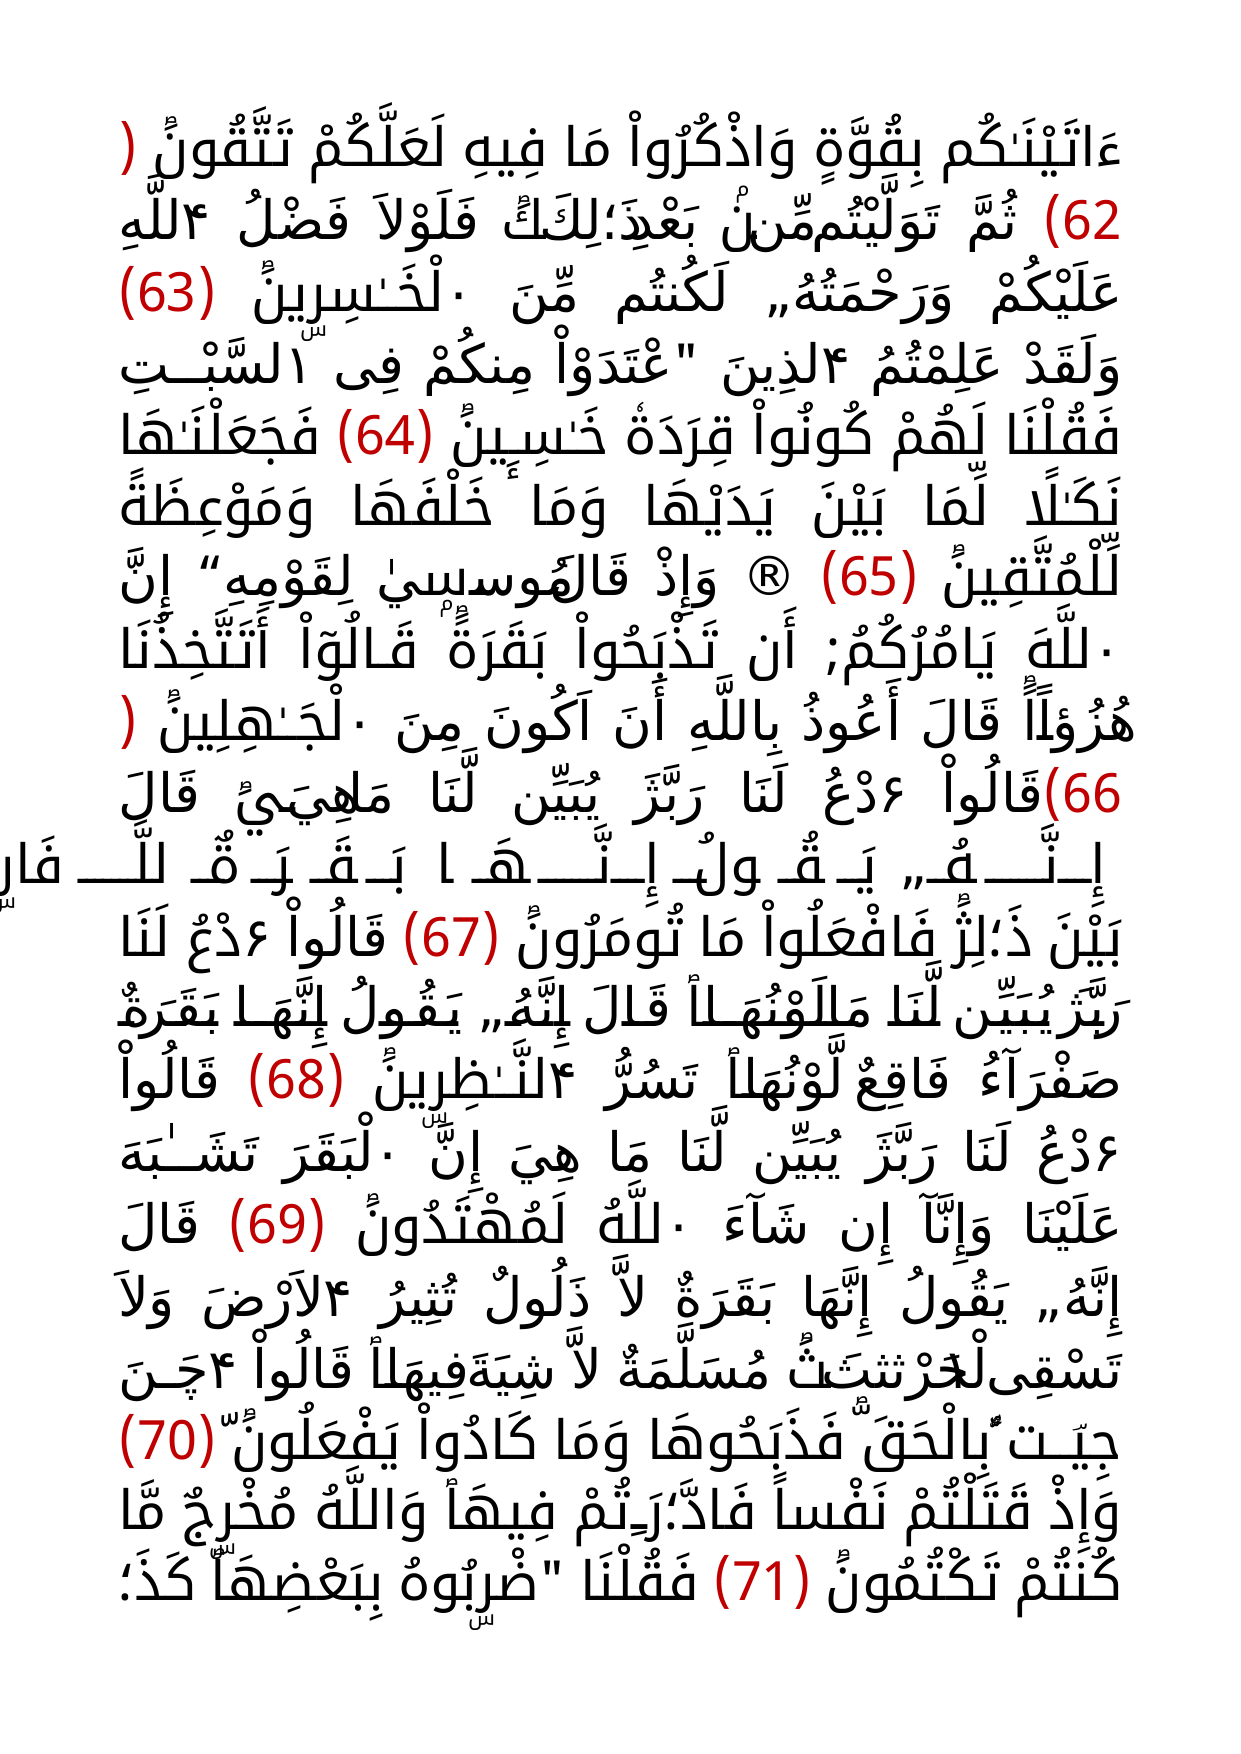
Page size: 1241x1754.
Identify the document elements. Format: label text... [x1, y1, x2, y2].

text بِسْمِ ۱للَّهِ ۱لرَّحْمَـٰنِ ۱لرَّحِيمِ أَلَٓـم؋ّٓؐ ذَ؛لِژَ ۰لْكِتَــٰــبُ لاَ رَيْبَؐ فِيهِ هُديً لِّلْمُتَّقِينَ (1) ۰لذِينَ يُومِنُونَ بِالْغَيْــبِ وَيُقِيمُونَ ۰لصَّلَوٰةَ وَمِمَّا رَزَقْنَـٰهُمْ يُنفِقُونَؐ (2) وَالذِينَ يُومِنُونَ بِمَآ ٱُنزۣلَ إِلَيْژَ وَمَآ ٱُنزۣلَ مِن قَـبْلِژَ وَبِالاَخِرَةِ هُمْ يُوقِنُونَ (3) ٱُوْلَئِژَ عَلَيٰ هُديً مِّن رَّبِّهِمْؐ وَٱُوْلَئِكَ هُمُ ۴ڤْمُفْڤِحُونَؐ (4)إِنَّ ۰لذِينَ كَفَرُواْ سَوَآء٘ عَلَيْهِمُ; ءَآنذَرْتَهُمُ; أَمْ لَمْ تُنذِرْهُمْ لاَ يُومِنُونَؐ (5) خَتَمَ ۰للَّهُ عَلَيٰ قُلُوبِهِمْ وَعَلَيٰ سَمْعِهِمْؐ وَعَلَيٰٓ أَبْصۭــٰرۣهِمْ غِشَــٰوَةٌؐ وَلَهُمْ عَذَاب٘ عَظِيمٌؐ (6) وَمِنَ ۰لنَّاسِ مَنْ يَّقُولُ ءَامَنَّا بِاللَّهِ وَبِالْيَوْمِ ۱لاَخِرۣ وَمَا هُم بِمُومِنِيـنَؐ (7) يُخَــٰدِعُونَ ۰للَّهَ وَالذِينَ ءَامَنُواْؐ وَمَا يُخَــٰدِعُونَ إِلٓاَّ أَنفُسَهُمْ وَمَا يَشْعُرُونَؐ (8) فِى قُلُوبِهِم مَّرَضٌؐ فَزَادَهُمُ ۴للَّهُ مَرَضاًؐ وَلَهُمْ عَذَاببب٘ اَلِيمُۢ بِمَا كَانُواْ يُكَذِّبُونَؐ (9) وَإِذَا قِيلَ لَهُمْ لاَ تُفْسِدُواْ فِى ۱لاَرْضِ قَالُوٓاْ إِنَّمَا نَحْنُ مُصْلِحُونَؐ (10) أَلٓاَ إِنَّهُمْ هُمُ ۴لْمُفْسِدُونَ وَچَكِن لاَّ يَشْعُرُونَؐ (11) وَإِذَا قِيلَ لَهُمُ; ءَامِنُواْ كَمَآ ءَامَنَ ۰لنَّاسُ قَالُوٓاْ أَنُومِنُ كَمَآ ءَامَنَ ۰لسُّفَهَآءُؐ اَ۬لٓاَ إِنَّهُمْ هُمُ ۴لسُّفَهَآءُ وَچَكِن لاَّ يَعْلَمُونَؐ (12) وَإِذَا لَقُواْ ۴لذِينَ ءَامَنُواْ قَالُوٓاْ ءَامَنَّاؐ وَإِذَا خَلَوۣاْ اِلَيٰ شَيَـٰطِينِهِمْ قَالُوٓاْ إِنَّا مَعَكُمُ; إِنَّمَا نَحْنُ مُسْتَهْزۣءُونَؐ (13) ۰للَّهُ يَسْتَهْزۣﻯُٔ بِهِمْ وَيَمُـدُّهُمْ فِى طُـغْـيَــٰنِهِمْ يَعْمَهُونَؐ (14) ﭐُوْلَئِكَ۰لذِيـنَ "شْتَرَوُاْ ۴لضَّچَلَةَ بِالْهُدۭيٰ فَمَا رَبِحَت تِّجَــٰرَتُهُمْ وَمَا كَانُواْ مُهْتَدِينَؐ (15) ® مَثَلُهُمْ كَمَثَلِ ۱ﻟ﮲ 'سْتَوْقَدَ نَاراً فَلَمَّآ أَضَآءَتْ مَا حَوْلَهُؐ„ ذَهَــبَ ۰للَّهُ بِنُورۣهِمْ وَتَرَكَهُمْ فِى ظُلُمَــٰــتٍ لاَّ يُبْصِرُونَؐ (16) صُمّٛ بُكْم٘ عُمْيٌ فَهُمْ لاَ يَرْجِعُونَؐ (17) أَوْ كَصَيِّبٍ مِّنَ ۰لسَّمَآءِ فِيهِ ظُلُمَـٰتٌ وَرَعْدٌ وَبَرْقٌؐ يَجْعَلُونَ أَصَــٰبِعَهُمْ فِىٓ ءَاذَانِهِم مِّـنَ ۰لصَّوَ؛عِقِ حَذَرَ ۰لْمَوْتِؐ وَاللَّهُ مُحِيطٛ بِالْكۭـٰفِـرۣينَؐ (18) يَكَادُ ۴لْبَرْقُ يَخْطَفُ أَبْصَـٰرَهُمْؐ كُلَّمَآ أَضَآءَ لَهُم مَّشَوْاْ فِيهِؐ وَإِذَآ أَظْلَمَ عَلَيْهِمْ قَامُواْؐ وَلَوْ شَآءَ ۰للَّهُ لَذَهَــبَ بِسَمْعِهِمْ وَأَبْصۭـٰرۣهِمُؐ; إِنَّ ۰للَّهَ عَلَيٰ كُلِّ شَيْءٍ قَدِيرٌؐ (19) يَـٰٓأَيُّهَا ۰لنَّاسُ ۶عْبُدُواْ رَبَّكُمُ ۴ﻟ﮲ خَلَقَكُمْ وَالذِينَ مِن قَبْلِكُمْ لَعَلَّكُمْ تَتَّقُونَؐ (20) ۰ﻟ﮲ جَعَلَ لَكُمُ ۴لاَرْضَ فِرَ؛شاً وَالسَّمَآءَ بِنَآءً وَأَنزَلَ مِنَ ۰لسَّمَآءِ مَآءً فَأَخْرَجَ بِهِ” مِنَ ۰لثَّمَرَ؛تِ رۣزْقاً لَّكُمْؐ فَلاَ تَجْعَلُواْ لِلهِ أَندَاداً وَأَنتُمْ تَعْلَمُونَؐ (21) وَإِن كُنتُمْ فِى رَيْــبٍ مِّمَّا نَزَّلْنَا عَلَيٰ عَبْدِنَا فَاتُواْ بِسُورَةٍ مِّن مِّثْلِهِؐ/ وَادْعُواْ شُهَدَآءَكُم مِّن دُونِ ۱للَّهِ إِن كُنتُمْ صَـٰدِقِـينَؐ (22) فَإِن لَّمْ تَفْعَلُواْ وَلَن تَفْعَلُــواْ فَاتَّقُواْ ۴لنَّـارَ ۰لتِى وَقُودُهَا ۰لنَّاسُ وَالْحِجَارَةُؐ ٱُعِـدَّتْ لِلْكۭـٰفِـرۣينَؐ (23) وَبَشِّرۣ ۱لذِينَ ءَامَنُواْ وَعَمِلُواْ ۴ڤصَّـٰڤِحَـٰــتِ أَنَّ لَهُمْ جَنَّـٰــتٍ تَجْرۣﻯ مِن تَحْتِهَا ۰لاَنْهَــٰرُؐ كُلَّمَا رُزۣقُواْ مِنْهَا مِن ثَمَرَةٍ رّۣزْقاً قَالُواْ هَـٰذَا ۰ﻟ﮲ رُزۣقْنَا مِن قَـبْلُؐ وَٱُتُواْ بِهِ” مُتَشَـٰبِهاًؐ وَلَهُمْ فِيهَآ أَزْوَ؛جٌ مُّطَهَّرَةٌؐ وَهُمْ فِيهَا خَـٰلِدُونَؐ (24) © إِنَّ ۰للَّهَ لاَ يَسْتَحْـىِ“ أَنْ يَّضْرۣبَ مَثَلًا مَّا بَعُوضَةً فَمَا فَوْقَهَاؐ فَأَمَّا ۰لذِينَ ءَامَنُواْ فَيَعْلَمُونَ أَنَّهُ ۴لْحَقُّ مِن رَّبِّهِمْؐ وَأَمَّا ۰لذِينَ كَفَرُواْ فَيَقُولُونَ مَاذَآ أَرَادَ ۰للَّهُ بِهَـٰذَا مَثَلًؐا يُضِلُّ بِهِ” كَثِيراً وَيَهْدِى بِهِ” كَثِيراًؐ وَمَا يُضِلُّ بِهِ“ إِلاَّ ۰لْفَــٰسِقِينَ (25) ۰لذِيـنَ يَنقُضُونَ عَهْدَ ۰للَّهِ مِنۢ بَعْدِ مِيثَـٰقِهِ” وَيَقْطَعُونَ مَآ أَمَرَ۰للَّهُ بِهِ“ أَنْ يُّوصَلَ وَيُفْسِدُونَ فِى ۱لاَرْضِؐ ﭐُوْلَئِكَ هُمُ ۴لْخَــٰسِرُونَؐ (26) كَيْفَ تَكْفُرُونَ بِاللَّهِ وَكُنتُمُ; أَمْوَ؛تاً فَأَحْيۭاكُمْ ثُمَّ يُمِيتُكُمْؐ ثُمَّ يُحْيِيكُمْ ثُمَّ إِلَيْهِ تُرْجَعُونَؐ (27) هُوَ ۰ﻟ﮲ خَلَقَ لَكُم مَّا فِى ۱لاَرْضِ جَمِيعاًؐ ثُمَّ "سْتَوۭيٰٓ إِلَي ۰لسَّمَآءِ فَسَوّۭيٰهُنَّ سَبْعَ سَمَــٰوَ؛تٍؐ وَهُوَ بِكُلِّ شَيْءٖ عَلِيمٌؐ (28) وَإِذْ قَالَ رَبُّكَ لِلْمَلَئِكَةِ إِنِّـﻰ جَاعِلٌ فِى ۱لاَرْضِ خَلِيفَةًؐ قَالُوٓاْ أَتَجْعَلُ فِيهَا مَنْ يُّفْسِدُ فِيهَا وَيَسْفِكُ ۴لدِّمَآءَ وَنَحْنُ نُسَبِّحُ بِحَمْدِكَ وَنُقَدِّسُ لَكَؐ قَالَ إِنِّيَ أَعْلَمُ مَا لاَ تَعْلَمُونَؐ (29) وَعَلَّمَ ءَادَمَ ۰لاَسْمَآءَ كُلَّهَا ثُمَّ عَرَضَهُمْ عَلَي ۰لْمَلَئِكَةِ فَقَالَ أَنۢبِـُٔونِـى بِأَسْمَآءِ هَـٰٓؤُلٓاَءِ ان كُنتُمْ صَـٰدِقِينَؐ (30) قَالُواْ سُبْحَــٰنَكَ لاَ عِلْمَ لَنَآ إِلاَّ مَا عَلَّمْتَنَآ إِنَّكَ أَنتَ ۰لْعَلِيمُ ۴لْحَكِيمُؐ (31) قَالَ يَـٰٓــَٔادَمُ أَنۢبِـيؔهُم بِأَسْمَآئِهِمْؐ فَلَمَّآ أَنۢبَأَهُم بِأَسْمَآئِهِمْ قَالَ أَلَمَ اَقُل لَّكُمُ; إِنِّيَ أَعْلَمُ غَيْــبَ ۰لسَّمَـٰوَ؛تِ وَالاَرْضِ وَأَعْلَمُ مَا تُبْدُونَ وَمَا كُنتُمْ تَكْتُمُونَؐ (32) ® وَإِذْ قُلْنَا لِلْمَلَئِكَةِ ۹سْجُدُواْ ءَلِادَمَ فَسَجَدُوٓاْؐ إِلٓاَّ إِبْلِيسَ أَبۭيٰ وَاسْتَكْبَرَ وَكَانَ مِنَ ۰لْكۭـٰفِرۣينَؐ (33) وَقُلْنَا يَـٰٓــَٔادَمُ ۶سْكُنَ اَنــتَ وَزَوْجُكَ ۰لْجَنَّةَ وَكُلاَ مِنْهَا رَغَداٗ حَيْــثُ ﺷِﻴْٔـﺘُـمَاؐ وَلاَ تَقْرَبَا هَـٰذِهِ ۱لشَّجَرَةَ فَتَكُونَا مِنَ ۰لظَّـٰلِمِينَؐ (34) فَأَزَلَّهُمَا ۰لشَّيْطَـٰنُ عَنْهَا فَأَخْرَجَهُمَا مِمَّا كَانَا فِيهِؐ وَقُلْنَا "هْبِطُواْؐ بَعْضُكُمْ لِبَعْـضٖ عَدُوٌّؐ وَلَكُمْ فِى ۱لاَرْضِ مُسْتَقَرٌّ وَمَتَــٰع٘ اِلَيٰ حِينٍؐ (35) فَتَلَقّۭيٰٓ ءَادَمُ مِن رَّبِّهِ” كَلِمَـٰــتٍ فَتَابببَ عَلَيْهِؐ إِنَّهُ„ هُوَ ۰لتَّوَّابُ ۴لرَّحِيمُؐ (36) قُلْنَا "هْبِطُواْ مِنْهَا جَمِيعاًؐ فَإِمَّا يَاتِيَنَّكُم مِّنِّى هُديً فَمَن تَبِعَ هُدۭايَ فَلاَ خَوْف٘ عَلَيْهِمْ وَلاَ هُمْ يَحْزَنُونَؐ (37) وَالذِينَ كَفَرُواْ وَكَذَّبُواْ بِـَٔايَـٰتِنَآ ٱُوْلَئِكَ أَصْحَــٰــبُ ۴لنّۭارۣ هُمْ فِيهَا خَـٰلِدُونَؐ (38) يَــٰبَنِىٓ إِسْرَآءِيلَ ۸ذْكُرُواْ نِعْمَتِـيَ ۰لتِىٓ أَنْعَمْـتُ عَلَيْكُمْ وَأَوْفُواْ بِعَهْدِﻯٓ ٱُوفِ بِعَهْدِكُمْ وَإِيَّـٰيَ فَارْهَبُونِؐ (39) وَءَامِنُواْ بِمَآ أَنزَلْــتُ مُصَدِّقاً لِّمَا مَعَكُمْ وَلاَ تَكُونُوٓاْ أَوَّلَ كَافِرۣۢ بِهِؐ/ وَلاَ تَشْتَرُواْ بِـَٔايَـٰتِى ثَمَناً قَلِيلًا وَإِيَّـٰيَ فَاتَّقُونِؐ (40) ¥ وَلاَ تَلْبِسُواْ ۴لْحَقَّ بِالْبَـٰطِلِ وَتَكْتُمُواْ ۴لْحَقَّ وَأَنتُمْ تَعْلَمُونَؐ (41) وَأَقِيمُواْ ۴لصَّلَوٰةَ وَءَاتُواْ ۴لزَّكَوٰةَؐ وَارْكَعُواْ مَعَ ۰لرَّ؛كِعِينَؐ (42) أَتَامُرُونَ ۰لنَّاسَ بِالْبِرّۣ وَتَنسَوْنَ أَنفُسَكُمْ وَأَنتُمْ تَتْلُونَ ۰لْكِتَــٰــبَؐ أَفَلاَ تَعْقِلُونَؐ (43) وَاسْتَعِينُواْ بِالصَّبْرۣ وَالصَّلَوٰةِؐ وَإِنَّهَا لَكَبِيرَة٘ اِلاَّ عَلَي ۰لْخَــٰشِعِيـنَ (44) ۰لذِينَ يَظُنُّونَ أَنَّهُم مُّچَقُواْ رَبِّهِمْ وَأَنَّهُمُ; إِلَيْهِ رَ؛جِعُونَؐ (45) يَـٰبَنِىٓ إِسْرَآءِيلَ ۸ذْكُرُواْ نِعْمَتِيَ ۰لتِىٓ أَنْعَمْــتُ عَلَيْكُمْ وَأَنِّـى فَضَّلْتُكُمْ عَلَي ۰لْعَــٰلَمِينَؐ (46) وَاتَّقُواْ يَوْماً لاَّ تَجْزۣى نَفْس٘ عَن نَّفْسٍ شَيْــٔاً وَلاَ يُقْبَلُ مِنْهَا شَفَــٰعَةٌ وَلاَ يُوخَذُ مِنْهَا عَدْلٌ وَلاَ هُمْ يُنصَرُونَؐ (47) وَإِذْ نَجَّيْنَـٰكُم مِّـنَ —الِ فِرْعَوْنَ يَسُومُونَكُمْ سُوٓءَ ۰لْعَذَابببِ يُذَبِّحُونَ أَبْنَآءَكُمْ وَيَسْتَحْيُونَ نِسَآءَكُمْؐ وَفِى ذَ؛لِكُم بَلٓاَءٌ مِّن رَّبِّكُمْ عَظِيمٌؐ (48) وَإِذْ فَرَقْنَا بِكُمُ ۴ڤْبَحْرَ فَأَنجَيْنَـٰكُمْ وَأَغْرَقْنَآ ءَالَ فِرْعَوْنَ وَأَنتُمْ تَنظُرُونَؐ (49) وَإِذْ وَ؛عَدْنَا مُوسۭيٰٓ أَرْبَعِينَ لَيْلَةً ثُمَّ "تَّخَذتُّمُ ۴لْعِجْلَ مِنۢ بَعْدِهِ” وَأَنتُمْ ظَـٰلِمُونَؐ (50) ثُمَّ عَفَوْنَا عَنكُم مِّنۢ بَعْدِ ذَ؛لِكَ لَعَلَّكُمْ تَشْكُرُونَؐ (51) وَإِذَ —اتَيْنَا مُوسَي ۰لْكِتَــٰــبَؐ وَالْفُرْقَانَ لَعَلَّكُمْ تَهْتَدُونَؐ (52) ® وَإِذْ قَالَ مُوسۭيٰ لِقَوْمِهِ” يَـٰقَوْمِ إِنَّكُمْ ظَلَمْتُمُ; أَنفُسَكُم بِاتِّخَاذِكُمُ ۴لْعِجْلَ فَتُوبُوٓاْ إِلَيٰ بَارۣئِكُمْ فَاقْتُلُوٓاْ أَنفُسَكُمْؐ ذَ؛لِكُمْ خَيْرٌ لَّكُمْ عِندَ بَارۣئِكُمْؐ فَتَابببَ عَلَيْكُمُؐ; إِنَّهُ„ هُوَ ۰لتَّوَّابببُ ۴لرَّحِيمُؐ (53) وَإِذْ قُلْتُمْ يَـٰمُوسۭيٰ لَن نُّومِنَ لَكَ حَتَّيٰ نَرَي ۰للَّهَ جَهْرَةً فَأَخَذَتْكُمُ ۴لصَّـٰعِقَةُ وَأَنتُمْ تَنظُرُونَؐ (54) ثُمَّ بَعَثْنَــٰكُم مِّنۢ بَعْدِ مَوْتِكُمْ لَعَلَّكُمْ تَشْكُرُونَؐ (55) وَظَلَّلْنَا عَلَيْكُمُ ۴لْغَمَـٰمَ وَأَنزَلْنَا عَلَيْكُمُ ۴لْمَنَّ وَالسَّلْوۭيٰؐ كُلُواْ مِن طَيِّبَــٰــتِ مَا رَزَقْنَـٰكُمْؐ وَمَا ظَلَمُونَاؐ وَچَكِــن كَانُوٓاْ أَنفُسَهُمْ يَظْلِمُونَؐ (56) وَإِذْ قُلْنَا ۸دْخُلُواْ هَـٰذِهِ ۱لْقَرْيَةَ فَكُلُواْ مِنْهَا حَيْثُ شِيؔتُمْ رَغَداً وَادْخُلُواْ ۴لْبَابببَ سُجَّداً وَقُولُواْ حِطَّةٌ يُغْفَرْ لَكُمْ خَطَـٰيۭـٰكُمْؐ وَسَنَزۣيدُ ۴ڤْمُحْسِنِينَؐ (57) فَبَدَّلَ ۰لذِينَ ظَلَمُواْ قَوْلٗا غَيْرَ ۰ﻟ﮲ قِيلَ لَهُمْ فَأَنزَلْنَا عَلَي ۰لذِينَ ظَلَمُواْ رۣجْزاً مِّنَ ۰لسَّمَآءِ بِمَا كَانُواْ يَفْسُقُونَؐ (58) © وَإِذِ 'سْتَسْقۭيٰ مُوسۭيٰ لِقَوْمِهِ” فَقُلْنَا "ضْرۣب بِّعَصَاكَ ۰لْحَجَـرَؐ فَانفَجَرَتْ مِنْهُ èثْنَتَا عَشْرَةَ عَيْناًؐ قَدْ عَلِمَ كُلُّ ٱُنَاسٍ مَّشْرَبَهُمْؐ كُلُواْ وَاشْرَبُواْ مِن رّۣزْقِ ۱للَّهِؐ وَلاَ تَعْثَوْاْ فِى ۱لاَرْضِ مُفْسِدِينَؐ (59) وَإِذْ قُلْتُمْ يَـٰمُوسۭيٰ لَن نَّصْبِرَ عَلَيٰ طَعَامٍ وَ؛حِدٍ فَادْعُ لَنَا رَبَّكَ يُخْرۣجْ لَنَا مِمَّا تُنۢبِــتُ ۴لاَرْضُ مِنۢ بَقْلِهَا وَقِثَّآئِهَا وَفُومِهَا وَعَدَسِهَا وَبَصَلِهَاؐ قَالَ أَتَسْتَبْدِلُونَ۰ﻟ﮲ هُوَ أَدْنۭيٰ بِاﻟ﮲ هُوَ خَيْر٘ؐ 'هْبِطُواْ مِصْراً فَإِنَّ لَكُم مَّا سَأَلْتُمْؐ وَضُرۣبَــتْ عَلَيْهِمُ ۴لذِّلَّةُ وَالْمَسْكَنَةُ وَبَآءُو بِغَضَــبٍ مِّنَ ۰للَّهِؐ ذَ؛لِكَ بِأَنَّهُمْ كَانُواْ يَكْفُرُونَ بِـَٔايَــٰــتِ ۱للَّهِ وَيَقْتُلُونَ ۰لنَّبِيٓــٕﯧنَ بِغَيْرۣ ۱لْحَقﱢّؐ ذَ؛لِكَ بِمَا عَصَواْ وَّكَانُواْ يَعْتَدُونَؐ (60) إِنَّ ۰لذِينَ ءَامَنُواْ وَالذِينَ هَادُواْ وَالنَّصَـٰرۭيٰ وَالصَّـٰبِينَ مَنَ —امَنَ بِاللَّهِ وَالْيَوْمِ ۱لاَخِرۣ وَعَمِلَ صَـٰڤِحاً فَلَهُمُ; أَجْرُهُمْ عِندَ رَبِّهِمْ وَلاَ خَوْف٘ عَلَيْهِمْ وَلاَ هُمْ يَحْزَنُونَؐ (61) وَإِذَ اَخَذْنَا مِيثَـــٰقَكُمْ وَرَفَعْنَا فَوْقَكُمُ ۴لطُّورَؐ خُذُواْ مَآ ءَاتَيْنَـٰكُم بِقُوَّةٍ وَاذْكُرُواْ مَا فِيهِ لَعَلَّكُمْ تَتَّقُونَؐ (62) ثُمَّ تَوَلَّيْتُم مِّنۢ بَعْدِ ذَ؛لِكَؐ فَلَوْلاَ فَضْلُ ۴للَّهِ عَلَيْكُمْ وَرَحْمَتُهُ„ لَكُنتُم مِّنَ ۰لْخَــٰسِرۣينَؐ (63) وَلَقَدْ عَلِمْتُمُ ۴لذِينَ "عْتَدَوْاْ مِنكُمْ فِى ۱لسَّبْــتِ فَقُلْنَا لَهُمْ كُونُواْ قِرَدَةٗ خَـٰسِـِٕينَؐ (64) فَجَعَلْنَـٰهَا نَكَـٰلًا لِّمَا بَيْنَ يَدَيْهَا وَمَا خَلْفَهَا وَمَوْعِظَةً لِّلْمُتَّقِينَؐ (65) ® وَإِذْ قَالَ مُوسۭيٰ لِقَوْمِهِ“ إِنَّ ۰للَّهَ يَامُرُكُمُ; أَن تَذْبَحُواْ بَقَرَةًؐ قَـالُوٓاْ أَتَتَّخِذُنَا هُزُؤاًؐ قَالَ أَعُوذُ بِاللَّهِ أَنَ اَكُونَ مِنَ ۰لْجَــٰهِلِينَؐ (66)قَالُواْ ۶دْعُ لَنَا رَبَّژَ يُبَيِّن لَّنَا مَا هِيَؐ قَالَ إِنَّهُ„ يَقُولُ إِنَّهَا بَقَرَةٌ لاَّ فَارۣضٌ وَلاَ بِكْر٘ؐ عَوَانٛ بَيْنَ ذَ؛لِژَؐ فَافْعَلُواْ مَا تُومَرُونَؐ (67) قَالُواْ ۶دْعُ لَنَا رَبَّژَ يُبَيِّن لَّنَا مَا لَوْنُهَاؐ قَالَ إِنَّهُ„ يَقُولُ إِنَّهَا بَقَرَةٌ صَفْرَآءُ فَاقِعٌ لَّوْنُهَاؐ تَسُرُّ ۴لنَّــٰظِرۣينَؐ (68) قَالُواْ ۶دْعُ لَنَا رَبَّژَ يُبَيِّن لَّنَا مَا هِيَ إِنَّ ۰لْبَقَرَ تَشَــٰبَهَ عَلَيْنَا وَإِنَّآ إِن شَآءَ ۰للَّهُ لَمُهْتَدُونَؐ (69) قَالَ إِنَّهُ„ يَقُولُ إِنَّهَا بَقَرَةٌ لاَّ ذَلُولٌ تُثِيرُ ۴لاَرْضَ وَلاَ تَسْقِى ۱لْحَرْثثثَؐ مُسَلَّمَةٌ لاَّ شِيَةَ فِيهَاؐ قَالُواْ ۴چَـنَ جِيؔــتَ بِالْحَقﱢّؐ فَذَبَحُوهَا وَمَا كَادُواْ يَفْعَلُونَؐ (70) وَإِذْ قَتَلْتُمْ نَفْساً فَادَّ؛رَﹻتُمْ فِيهَاؐ وَاللَّهُ مُخْرۣجٌ مَّا كُنتُمْ تَكْتُمُونَؐ (71) فَقُلْنَا "ضْرۣبُوهُ بِبَعْضِهَاؐ كَذَ؛لِژَ يُحْىِ ۱للَّهُ ۴لْمَوْتۭيٰ وَيُرۣيكُمُ; ءَايَــٰتِهِ” لَعَلَّكُمْ تَعْقِلُونَؐ (72) ثُمَّ قَسَــتْ قُلُوبُكُم مِّنۢ بَعْدِ ذَ؛لِژَ فَهِيَ كَالْحِجَارَةِ أَوَ اَشَدُّ قَسْوَةًؐ وَإِنَّ مِنَ ۰لْحِجَارَةِ لَمَا يَتَفَجَّرُ مِنْهُ ۴لاَنْهَـٰرُؐ وَإِنَّ مِنْهَا لَمَا يَشَّقَّقُ فَيَخْرُجُ مِنْهُ ۴لْمَآءُؐ وَإِنَّ مِنْهَا لَمَا يَهْبِطُ مِنْ خَشْيَةِ ۱للَّهِؐ وَمَا ۰للَّهُ بِغَـٰفِلٖ عَمَّا تَعْمَلُونَؐ (73) أَفَتَطْمَعُونَ أَنْ يُّومِنُواْ لَكُمْ وَقَدْ كَانَ فَرۣيقٌ مِّنْهُمْ يَسْمَعُونَ كَچَمَ ۰للَّهِ ثُمَّ يُحَـرّۣفُونَهُ„ مِنۢ بَعْدِ مَاعَقَلُوهُ وَهُمْ يَعْلَمُونَؐ (74) ¤ وَإِذَا لَقُواْ ۴لذِينَ ءَامَنُواْ قَالُوٓاْ ءَامَنَّاؐ وَإِذَا خَلاَ بَعْضُهُمُ; إِلَيٰ بَعْضٍ قَالُوٓاْ أَتُحَدِّثُونَهُم بِمَا فَتَحَ ۰للَّهُ عَلَيْكُمْ ڤِيُحَآجُّوكُم بِهِ” عِندَ رَبِّكُمُؐ; أَفَلاَ تَعْقِلُونَؐ (75) أَوَلاَ يَعْلَمُونَ أَنَّ ۰للَّهَ يَعْلَمُ مَا يُسِرُّونَ وَمَا يُعْلِنُونَؐ (76) وَمِنْهُمُ; ٱُمِّيُّونَ لاَ يَعْلَمُونَ ۰لْكِتَـٰبَ إِلٓاَّ أَمَانِيَّؐ وَإِنْ هُمُ; إِلاَّ يَظُنُّونَؐ (77) فَوَيْلٌ لِّلذِينَ يَكْتُبُونَ ۰لْكِتَـٰبَ بِأَيْدِيهِمْ ثُمَّ يَقُولُونَ هَـٰذَا مِنْ عِندِ ۱للَّهِ لِيَشْتَرُواْ بِهِ” ثَمَناً قَلِيلًؐا فَوَيْلٌ لَّهُم مِّمَّا كَتَبَــتَ اَيْدِيهِمْؐ وَوَيْلٌ لَّهُم مِّمَّا يَكْسِبُونَؐ (78) وَقَالُواْ لَن تَمَسَّنَا ۰لنَّارُ إِلٓاَّ أَيَّاماً مَّعْدُودَةًؐ قُلَ اَتَّخَذتُّمْ عِندَ ۰للَّهِ عَهْداً فَلَنْ يُّخْلِفَ ۰للَّهُ عَهْدَهُؐ; أَمْ تَقُولُونَ عَلَي ۰للَّهِ مَا لاَ تَعْلَمُونَؐ (79) بَلۭيٰ مَن كَسَبَ سَيِّيؕةً وَ أَحَـٰطَــتْ بِهِ” خَطِيٓــَٔــٰتُهُ„ فَٱُوْلَئِكَ أَصْحَــٰــبُ ۴لنّۭارۣ هُمْ فِيهَا خَــٰلِدُونَؐ (80) وَالذِينَ ءَامَنُواْ وَعَمِلُواْ ۴ڤصَّـٰڤِحَــٰــتِ ٱُوْلَئِكَ أَصْحَـٰبُ ۴لْجَنَّةِ هُمْ فِيهَا خَــٰلِدُونَؐ (81) وَإِذَ اَخَذْنَا مِيثَـٰقَ بَنِىٓ إِسْرَآءِيلَ لاَ تَعْبُدُونَ إِلاَّ ۰للَّهَؐ وَبِالْوَ؛لِدَيْنِ إِحْسَـٰناً وَذى ۱لْقُرْبۭيٰ وَالْيَتَـٰمۭيٰ وَالْمَسَـٰكِينِؐ وَقُولُواْ لِلنَّاسِ حُسْناًؐ وَأَقِيمُواْ ۴لصَّلَوٰةَ وَءَاتُواْ ۴لزَّكَوٰةَؐ ثُمَّ تَوَلَّيْتُمُ; إِلاَّ قَلِيلًا مِّنكُمْ وَأَنتُم مُّعْرۣضُونَؐ (82) وَإِذَ اَخَذْنَا مِيثَــٰقَكُمْ لاَ تَسْفِكُونَ دِمَآءَكُمْ وَلاَ تُخْرۣجُونَ أَنفُسَكُم مِّن دِيۭـٰرۣكُمْ ثُمَّ أَقْرَرْتُمْ وَأَنتُمْ تَشْهَدُونَؐ (83) ثُمَّ أَنتُمْ هَـٰٓؤُلآَءِ تَقْتُلُونَ أَنفُسَكُمْ وَتُخْرۣجُونَ فَرۣيقاً مِّنكُم مِّـن دِيۭـٰرۣهِمْ تَظَّـٰهَرُونَ عَلَيْهِم بِالِاثْمِ وَالْعُدْوَ؛نِؐ ® وَإِنْ يَّاتُوكُمُ; ٱُسَـٰرۭيٰ تُفَــٰدُوهُمْ وَهُوَ مُحَـرَّم٘ عَلَيْكُمُ; إِخْرَاجُهُمُؐ; أَفَتُومِنُونَ بِبَعْضِ ۱لْكِتَـٰبِ وَتَكْفُرُونَ بِبَعْضٍؐ فَمَا جَزَآءُ مَنْ يَّـفْعَلُ ذَ؛لِكَ مِنكُمُ; إِلاَّ خِزْيٌ فِى ۱لْحَيَوٰةِ ۱لدُّنْيۭاؐ وَيَوْمَ ۰لْقِيَـٰمَةِ يُرَدُّونَ إِلَـيٰٓ أَشَدِّ ۱لْعَذَابببِؐ وَمَا ۰للَّهُ بِغَــٰفِلٖ عَمَّا يَعْمَلُونَؐ (84) ٱُوْلَئِكَ ۰لذِينَ "شْتَرَوُاْ ۴لْحَيَوٰةَ ۰لدُّنْيۭا بِالاَخِرَةِ فَلاَ يُخَفَّفُ عَنْهُمُ ۴لْعَذَابُ وَلاَ هُمْ يُنصَرُونَؐ (85) وَلَقَدَ —اتَيْنَا مُوسَي ۰لْكِتَــٰــبَ وَقَفَّيْنَا مِنۢ بَعْدِهِ” بِالرُّسُلِؐ وَءَاتَيْنَا عِيسَي "بْنَ مَرْيَمَ ۰لْبَيِّنَــٰــتِ وَأَيَّدْنَــٰهُ بِرُوحِ ۱لْقُدُسِؐ أَفَكُلَّمَا جَآءَكُمْ رَسُولٛ بِمَا لاَ تَهْوۭيٰٓ أَنفُسُكُمُ èسْتَكْبَرْتُمْؐ فَفَرۣيقاً كَذَّبْتُمْؐ وَفَرۣيقاً تَقْتُلُونَؐ (86) وَقَالُواْ قُلُوبُنَا غُلْفٛؐ بَل لَّعَنَهُمُ ۴للَّهُ بِكُفْرۣهِمْ فَقَلِيلًا مَّا يُومِنُونَؐ (87) وَلَمَّا جَآءَهُمْ كِتَـٰبٌ مِّنْ عِندِ ۱للَّهِ مُصَدِّقٌ لِّمَا مَعَهُمْ وَكَانُواْ مِن قَبْلُ يَسْتَفْتِحُونَ عَلَي ۰لذِينَ كَفَرُواْؐ فَلَمَّا جَآءَهُم مَّا عَرَفُواْ كَفَرُواْ بِهِؐ/ فَلَعْنَةُ ۴للَّهِ عَلَي ۰لْكۭــٰفِرۣينَؐ (88) بِيسَمَا "شْتَرَوْاْ بِهِ“ أَنفُسَهُمُ; أَنْ يَّكْفُرُواْ بِمَآ أَنزَلَ ۰للَّهُ بَغْياٗ اَنْ يُّنَزّۣلَ ۰للَّهُ مِن فَضْلِهِ” عَلَيٰ مَنْ يَّشَآءُ مِنْ عِبَادِهِؐ/ فَبَآءُو بِغَضَبٖ عَلَيٰ غَضَبٍؐ وَلِلْكۭـٰفِـرۣينَ عَذَابٌ مُّهِينٌؐ (89) وَإِذَا قِيلَ لَهُمُ; ءَامِنُواْ بِمَآ أَنزَلَ ۰للَّهُ قَالُواْ نُومِنُ بِمَآ ٱُنزۣلَ عَلَيْنَا وَيَكْفُرُونَ بِمَا وَرَآءَهُؐ„ وَهُوَ ۰لْحَقُّ مُصَدِّقاً لِّمَا مَعَهُمْؐ قُلْ فَلِمَ تَقْتُلُونَ أَنۢبِيؕآءَ ۰للَّهِ مِن قَبْلُ إِننن كُنتُم مُّومِنِينَؐ (90) © وَلَقَدْ جَآءَكُم مُّوسۭيٰ بِالْبَيِّنَـٰــتِ ثُمَّ "تَّخَذتُّمُ ۴لْعِجْلَ مِنۢ بَعْدِهِ” وَأَنتُمْ ظَـٰلِمُونَؐ (91) وَإِذَ اَخَذْنَا مِيثَـٰقَكُمْ وَرَفَعْنَا فَوْقَكُمُ ۴لطُّورَؐ خُذُواْ مَآ ءَاتَيْنَــٰكُم بِقُوَّةٍ وَاسْمَعُواْؐ قَالُواْ سَمِعْنَا وَعَصَيْنَاؐ وَٱُشْرۣبُواْ فِى قُلُوبِهِمُ ۴لْعِجْلَ بِكُفْرۣهِمْؐ قُلْ بِيسَمَا يَامُرُكُم بِهِ“ إِيمَـٰنُكُمُ; إِن كُنتُم مُّومِنِينَؐ (92) قُلِ اِن كَانَتْ لَكُمُ ۴لدَّارُ۴لاَخِرَةُ عِندَ ۰للَّهِ خَالِصَةً مِّن دُونِ ۱لنَّاسِ فَتَمَنَّوُاْ ۴لْمَوْتَ إِن كُنتُمْ صَـٰدِقِينَؐ (93) وَلَنْ يَّتَمَنَّوْهُ أَبَداَۢ بِمَا قَدَّمَــتَ اَيْدِيهِمْؐ وَاللَّهُ عَلِيمٛ بِالظَّـٰلِمِينَؐ (94) وَلَتَجِدَنَّهُمُ; أَحْرَصَ ۰لنَّاسِ عَلَيٰ حَيَوٰةٍؐ وَمِنَ ۰لذِينَ أَشْرَكُواْ يَوَدُّ أَحَدُهُمْ لَوْ يُعَمَّرُ أَلْفَ سَنَةٍؐ وَمَا هُوَ بِمُزَحْزۣحِهِ” مِنَ ۰لْعَذَابببِ أَنْ يُّعَمَّرَؐ وَاللَّهُ بَصِيرٛ بِمَا يَعْمَلُونَؐ (95) قُلْ مَن كَانَ عَدُوّاً لِّجِبْرۣيلَ فَإِنَّهُ„ نَزَّلَهُ„ عَلَيٰ قَلْبِكَ بِإِذْنِ ۱للَّهِ مُصَدِّقاً لِّمَا بَيْنَ يَدَيْهِ وَهُديً وَبُشْرۭيٰ لِلْمُومِنِينَؐ (96) مَن كَانَ عَدُوّاً لِّلهِ وَمَلَئِكَتِهِ” وَرُسُلِهِ” وَجِبْرۣيلَ وَمِيكَـٰٓئِلَ فَإِنَّ ۰للَّهَ عَدُوٌّ لِّلْكۭــٰفِـرۣينَؐ (97) وَلَقَدَ اَنزَلْنَآ إِلَيْكَ ءَايَــٰــتٙ بَيِّنَــٰــتٍؐ وَمَا يَكْفُرُ بِهَآ إِلاَّ ۰لْفَــٰسِقُونَؐ (98) أَوَكُلَّمَا عَــٰهَدُواْ عَهْداً نَّبَذَهُ„ فَرۣيقٌ مِّنْهُمؐ بَلَ اَكْثَرُهُمْ لاَ يُومِنُونَؐ (99) ® وَلَمَّا جَآءَهُمْ رَسُولٌ مِّنْ عِندِ ۱للَّهِ مُصَدِّقٌ لِّمَا مَعَهُمْ نَبَذَ فَرۣيقٌ مِّنَ ۰لذِينَ ٱُوتُواْ ۴لْكِتَــٰــبَ كِتَــٰــبَ ۰للَّهِ وَرَآءَ ظُهُورۣهِمْ كَأَنَّهُمْ لاَ يَعْلَمُونَؐ (100) وَاتَّبَعُواْ مَا تَتْلُواْ ۴لشَّيَـٰطِينُ عَلَيٰ مُلْكِ سُلَيْمَـٰنَؐ وَمَا كَفَرَ سُلَيْمَـٰنُؐ وَچَكِنَّ ۰لشَّيَـٰطِينَ كَفَرُواْ يُعَلِّمُونَ [118, 118, 1122, 1622]
